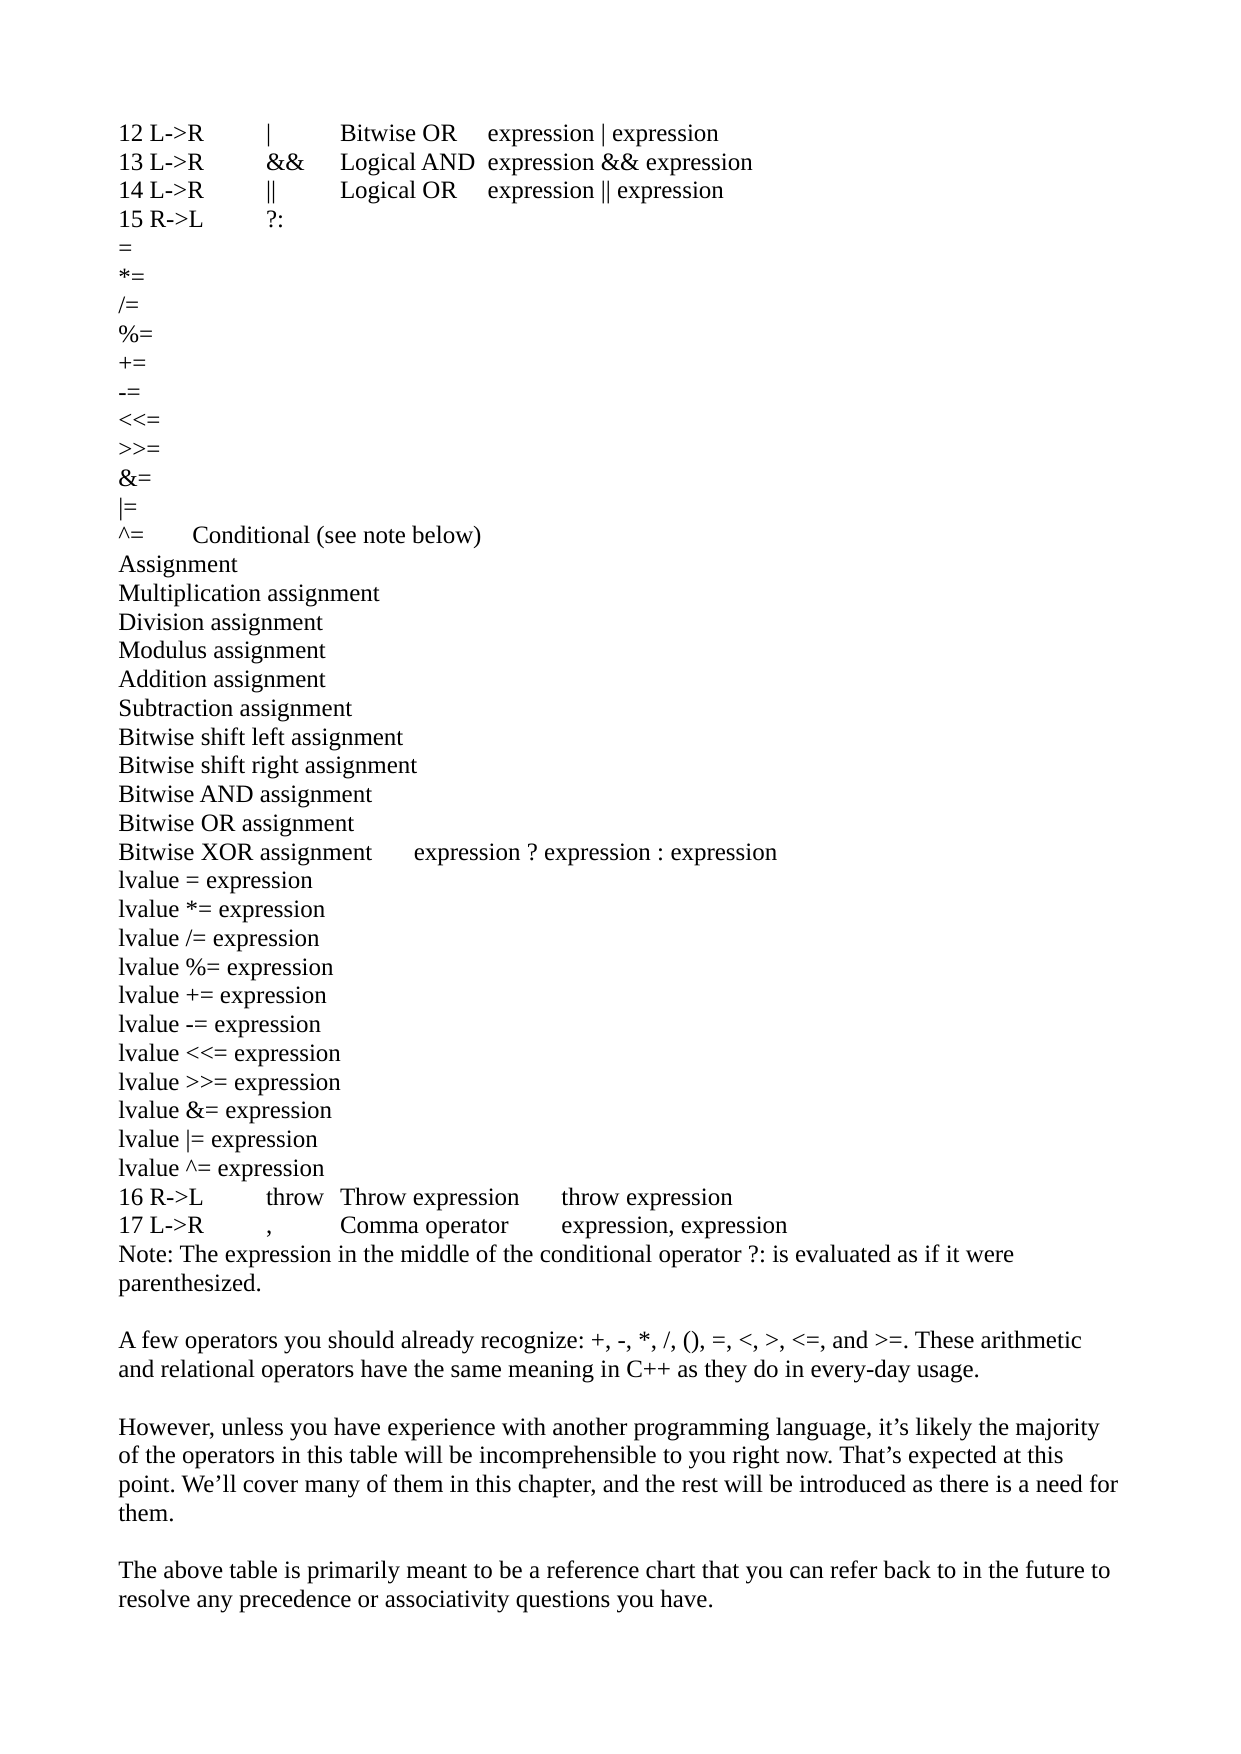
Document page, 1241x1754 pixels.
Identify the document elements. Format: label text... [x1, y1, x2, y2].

text %= [118, 319, 1122, 348]
text >>= [118, 434, 1122, 463]
text lvalue += expression [118, 981, 1122, 1009]
text 14 L->R || Logical OR expression || expression [118, 176, 1122, 204]
text Division assignment [118, 607, 1122, 636]
text 13 L->R && Logical AND expression && expression [118, 147, 1122, 176]
text Bitwise OR assignment [118, 808, 1122, 837]
text lvalue %= expression [118, 952, 1122, 981]
text &= [118, 463, 1122, 492]
text lvalue >>= expression [118, 1067, 1122, 1096]
text <<= [118, 406, 1122, 434]
text A few operators you should already recognize: +, -, *, /, (), =, <, >, <=, and >=. These arithmetic and relational operators have the same meaning in C++ as they do in every-day usage. [118, 1326, 1122, 1383]
text Assignment [118, 549, 1122, 578]
text -= [118, 377, 1122, 406]
text += [118, 348, 1122, 377]
text lvalue &= expression [118, 1096, 1122, 1124]
text Bitwise AND assignment [118, 779, 1122, 808]
text Bitwise shift right assignment [118, 751, 1122, 779]
text *= [118, 262, 1122, 291]
text lvalue ^= expression [118, 1153, 1122, 1182]
text lvalue <<= expression [118, 1038, 1122, 1067]
text /= [118, 291, 1122, 319]
text Multiplication assignment [118, 578, 1122, 607]
text However, unless you have experience with another programming language, it’s likely the majority of the operators in this table will be incomprehensible to you right now. That’s expected at this point. We’ll cover many of them in this chapter, and the rest will be introduced as there is a need for them. [118, 1412, 1122, 1527]
text Modulus assignment [118, 636, 1122, 664]
text = [118, 233, 1122, 262]
text The above table is primarily meant to be a reference chart that you can refer back to in the future to resolve any precedence or associativity questions you have. [118, 1556, 1122, 1613]
text 16 R->L throw Throw expression throw expression [118, 1182, 1122, 1211]
text lvalue /= expression [118, 923, 1122, 952]
text Addition assignment [118, 664, 1122, 693]
text Note: The expression in the middle of the conditional operator ?: is evaluated as if it were parenthesized. [118, 1239, 1122, 1297]
text 12 L->R | Bitwise OR expression | expression [118, 118, 1122, 147]
text Subtraction assignment [118, 693, 1122, 722]
text 17 L->R , Comma operator expression, expression [118, 1211, 1122, 1239]
text Bitwise XOR assignment expression ? expression : expression [118, 837, 1122, 866]
text lvalue = expression [118, 866, 1122, 894]
text ^= Conditional (see note below) [118, 521, 1122, 549]
text lvalue |= expression [118, 1124, 1122, 1153]
text lvalue *= expression [118, 894, 1122, 923]
text |= [118, 492, 1122, 521]
text Bitwise shift left assignment [118, 722, 1122, 751]
text lvalue -= expression [118, 1009, 1122, 1038]
text 15 R->L ?: [118, 204, 1122, 233]
